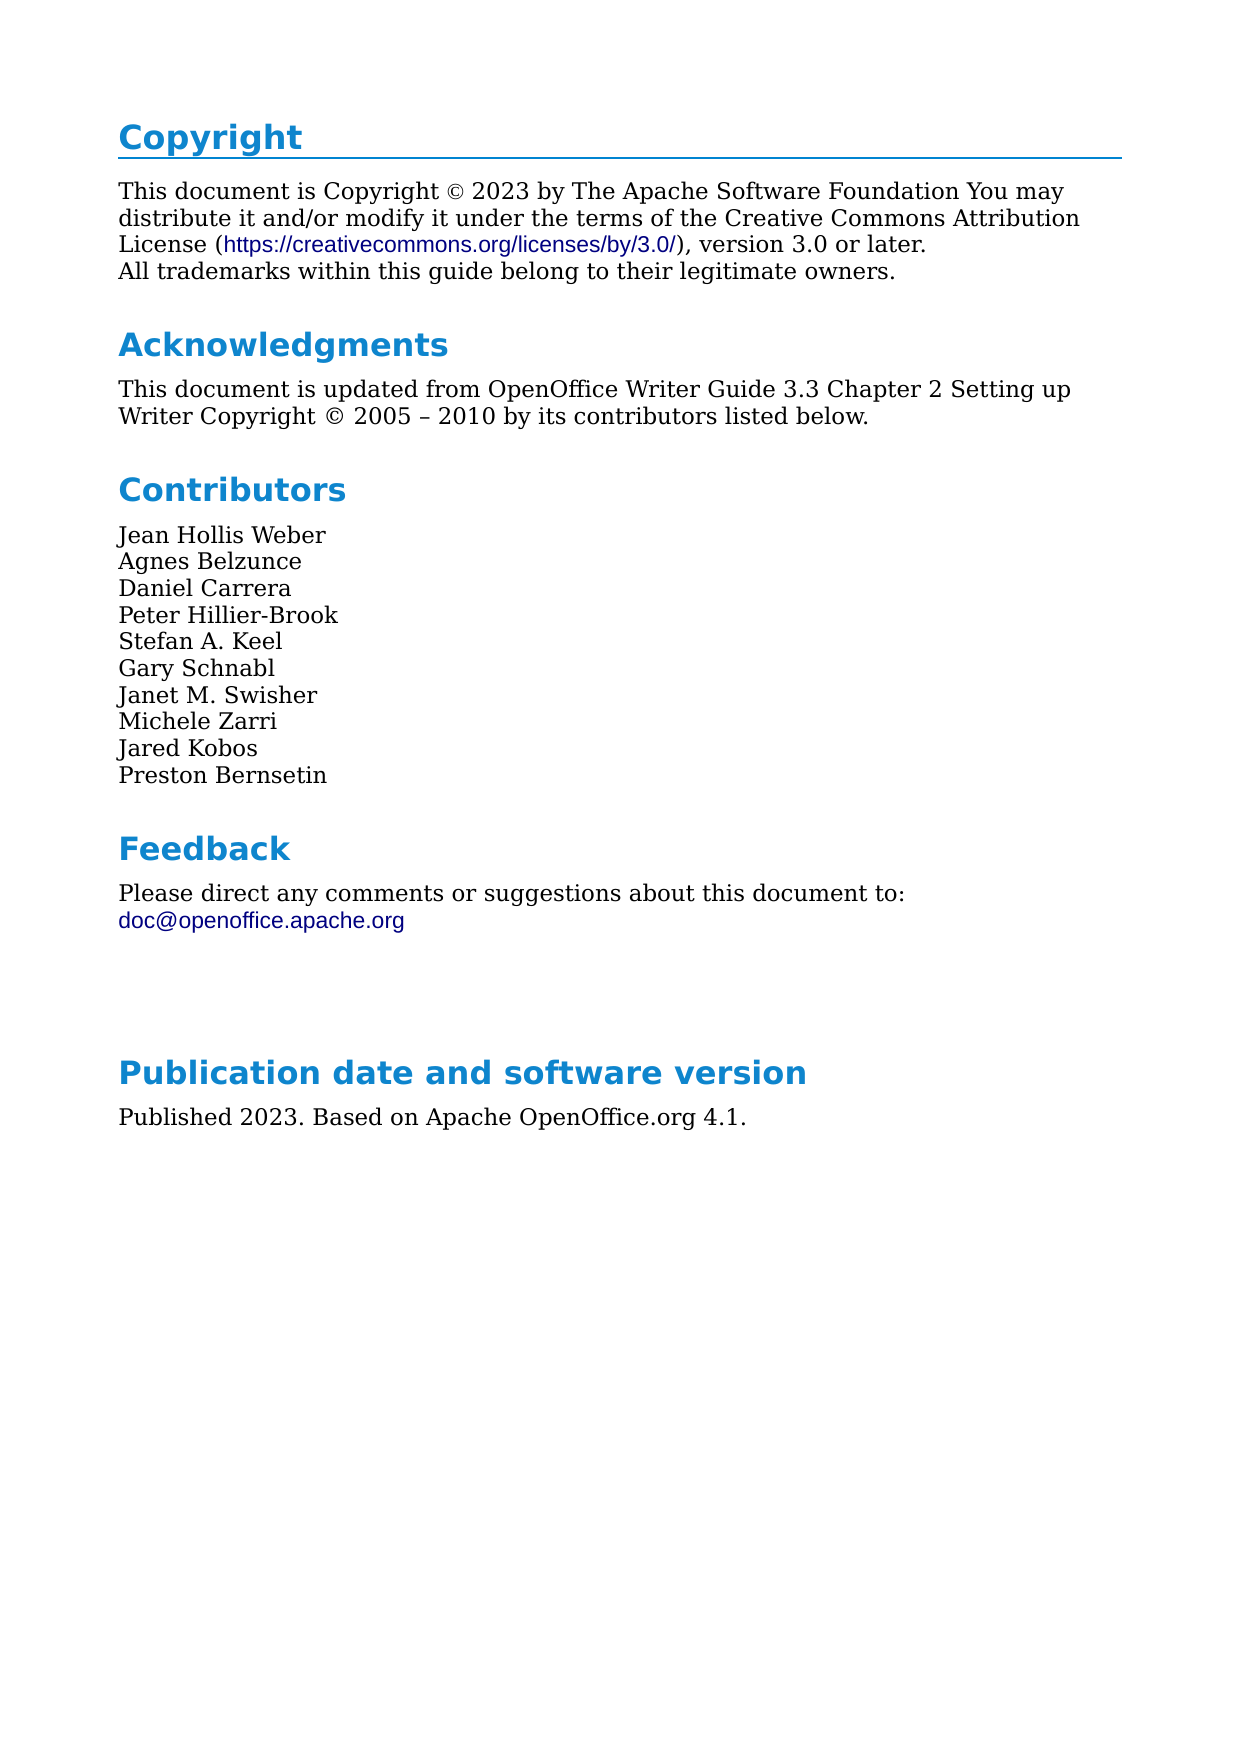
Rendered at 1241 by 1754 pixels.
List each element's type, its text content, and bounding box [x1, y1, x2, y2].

text Jean Hollis Weber Agnes Belzunce Daniel Carrera Peter Hillier-Brook Stefan A. Keel Gary Schnabl Janet M. Swisher Michele Zarri Jared Kobos Preston Bernsetin [118, 522, 1122, 788]
text This document is updated from OpenOffice Writer Guide 3.3 Chapter 2 Setting up Writer Copyright © 2005 – 2010 by its contributors listed below. [118, 377, 1122, 430]
text Publication date and software version [118, 1054, 1122, 1092]
text Published 2023. Based on Apache OpenOffice.org 4.1. [118, 1104, 1122, 1131]
text Please direct any comments or suggestions about this document to: doc@openoffice.apache.org [118, 880, 1122, 933]
text All trademarks within this guide belong to their legitimate owners. [118, 258, 1122, 285]
text Contributors [118, 472, 1122, 509]
text This document is Copyright © 2023 by The Apache Software Foundation You may distribute it and/or modify it under the terms of the Creative Commons Attribution License (https://creativecommons.org/licenses/by/3.0/), version 3.0 or later. [118, 178, 1122, 258]
subtitle Copyright [118, 118, 1122, 157]
text Feedback [118, 830, 1122, 868]
text Acknowledgments [118, 327, 1122, 364]
